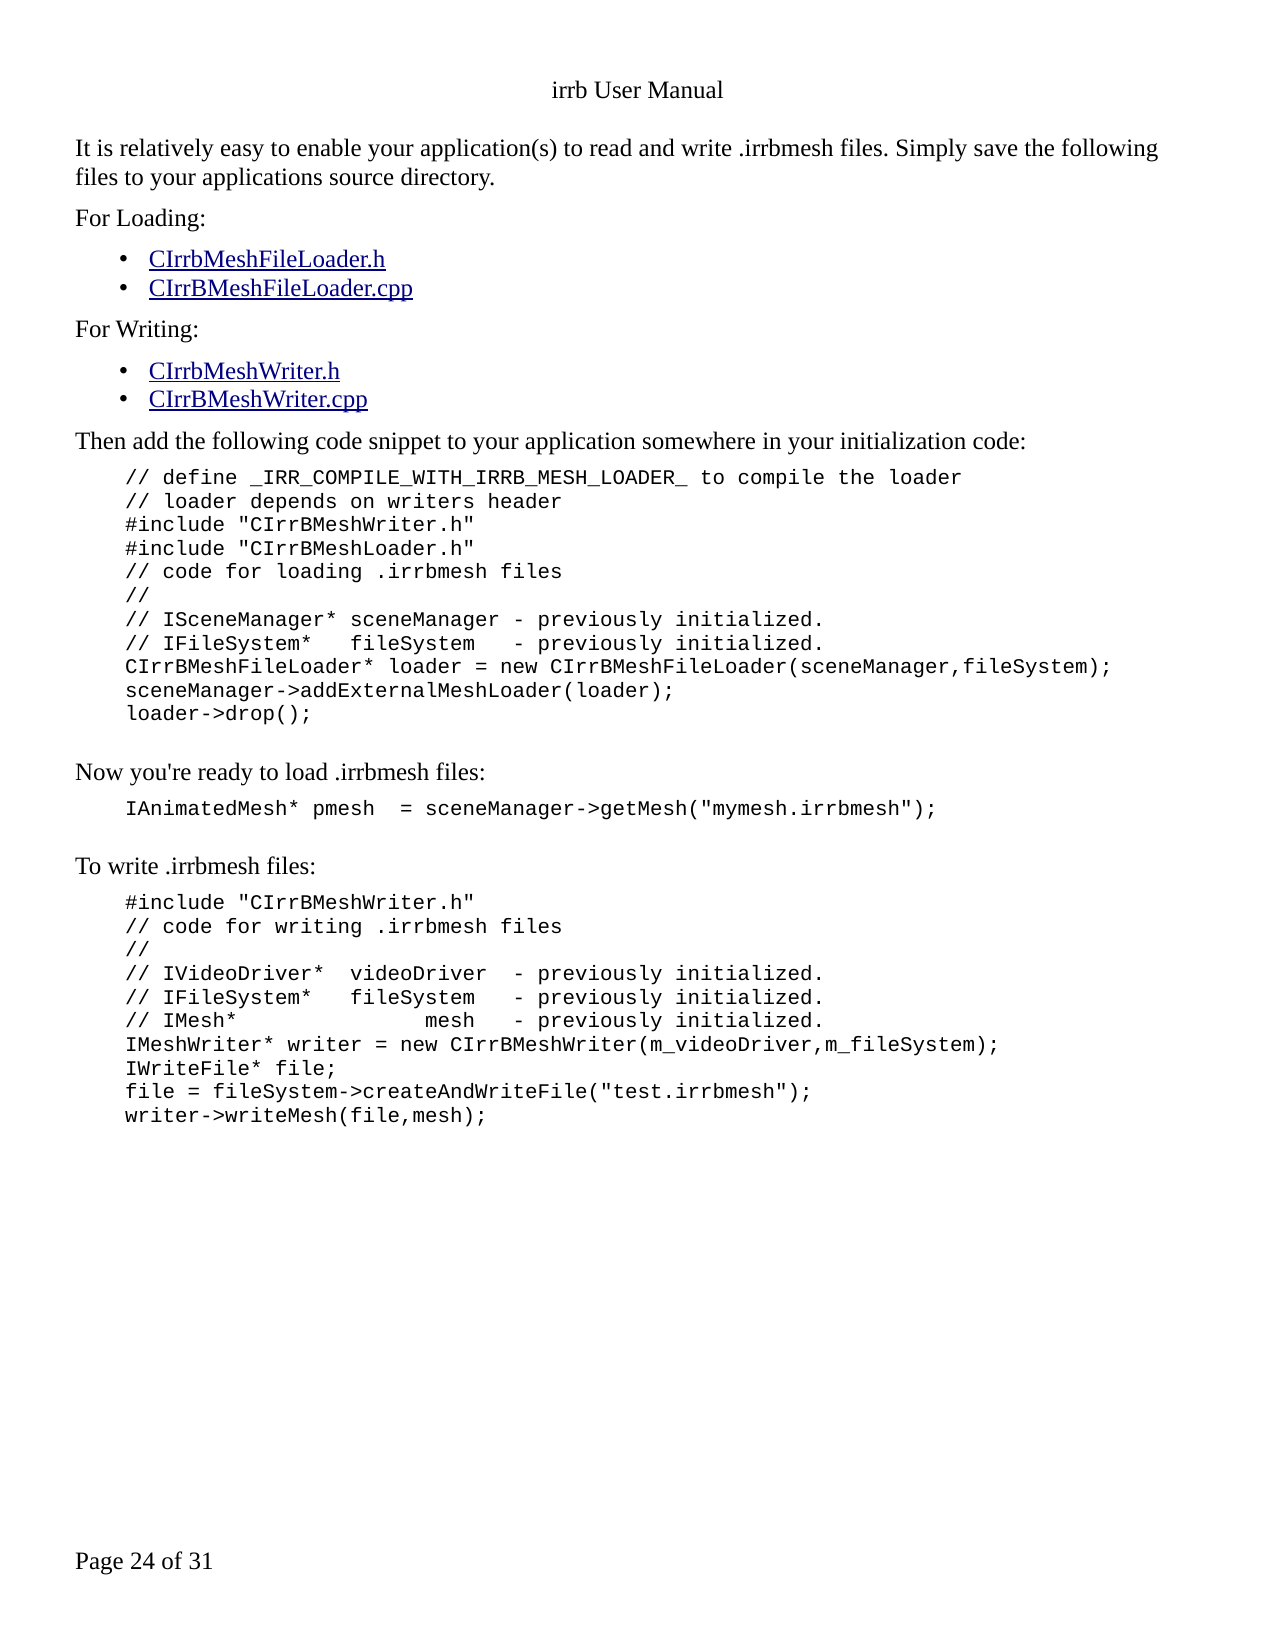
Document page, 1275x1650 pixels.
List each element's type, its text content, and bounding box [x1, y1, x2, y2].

text // code for writing .irrbmesh files [75, 916, 1200, 939]
text // define _IRR_COMPILE_WITH_IRRB_MESH_LOADER_ to compile the loader [75, 467, 1200, 491]
text // IFileSystem* fileSystem - previously initialized. [75, 632, 1200, 656]
list CIrrbMeshWriter.h [119, 356, 1200, 384]
text IWriteFile* file; [75, 1058, 1200, 1081]
text IAnimatedMesh* pmesh = sceneManager->getMesh("mymesh.irrbmesh"); [75, 798, 1200, 821]
text For Loading: [75, 203, 1200, 232]
text // IVideoDriver* videoDriver - previously initialized. [75, 963, 1200, 987]
text IMeshWriter* writer = new CIrrBMeshWriter(m_videoDriver,m_fileSystem); [75, 1034, 1200, 1058]
text file = fileSystem->createAndWriteFile("test.irrbmesh"); [75, 1081, 1200, 1105]
list CIrrBMeshFileLoader.cpp [119, 273, 1200, 302]
text // [75, 939, 1200, 963]
text CIrrBMeshFileLoader* loader = new CIrrBMeshFileLoader(sceneManager,fileSystem); [75, 656, 1200, 680]
text loader->drop(); [75, 703, 1200, 727]
text // [75, 585, 1200, 609]
text // IFileSystem* fileSystem - previously initialized. [75, 987, 1200, 1010]
text To write .irrbmesh files: [75, 851, 1200, 880]
text // IMesh* mesh - previously initialized. [75, 1010, 1200, 1034]
text Then add the following code snippet to your application somewhere in your initialization code: [75, 426, 1200, 454]
text #include "CIrrBMeshLoader.h" [75, 538, 1200, 562]
text // code for loading .irrbmesh files [75, 562, 1200, 585]
text #include "CIrrBMeshWriter.h" [75, 892, 1200, 916]
text For Writing: [75, 314, 1200, 343]
text Now you're ready to load .irrbmesh files: [75, 757, 1200, 785]
list CIrrbMeshFileLoader.h [119, 244, 1200, 273]
text sceneManager->addExternalMeshLoader(loader); [75, 680, 1200, 703]
text // loader depends on writers header [75, 491, 1200, 514]
text It is relatively easy to enable your application(s) to read and write .irrbmesh files. Simply save the following files to your applications source directory. [75, 133, 1200, 191]
text // ISceneManager* sceneManager - previously initialized. [75, 609, 1200, 632]
text #include "CIrrBMeshWriter.h" [75, 514, 1200, 538]
text writer->writeMesh(file,mesh); [75, 1105, 1200, 1129]
list CIrrBMeshWriter.cpp [119, 384, 1200, 413]
